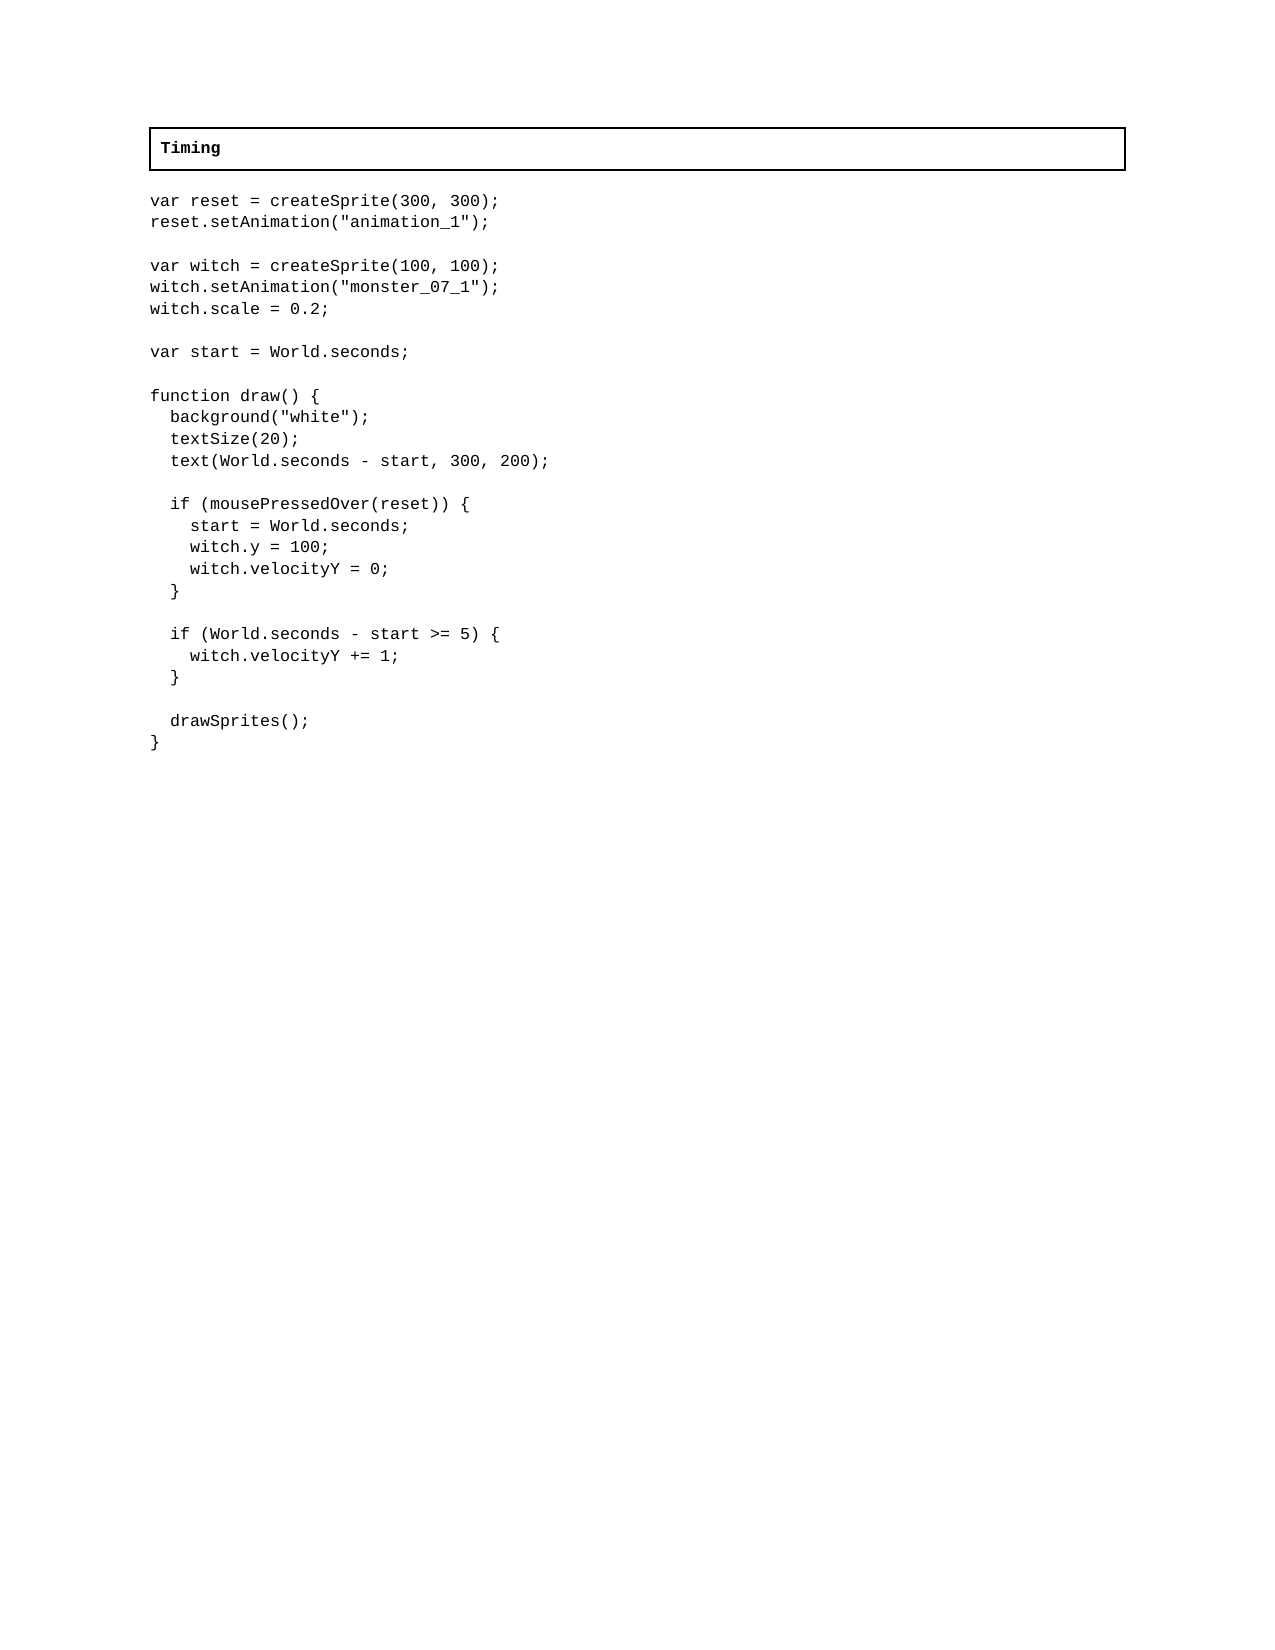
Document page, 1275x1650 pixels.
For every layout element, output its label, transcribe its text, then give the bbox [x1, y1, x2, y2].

text start = World.seconds; [150, 517, 1125, 536]
text var reset = createSprite(300, 300); [150, 192, 1125, 211]
text } [150, 669, 1125, 688]
text } [150, 734, 1125, 753]
text witch.y = 100; [150, 539, 1125, 558]
text drawSprites(); [150, 712, 1125, 731]
text if (World.seconds - start >= 5) { [150, 626, 1125, 644]
text textSize(20); [150, 431, 1125, 449]
text var start = World.seconds; [150, 344, 1125, 363]
text } [150, 582, 1125, 601]
text if (mousePressedOver(reset)) { [150, 496, 1125, 514]
text witch.setAnimation("monster_07_1"); [150, 279, 1125, 298]
table_header Timing [151, 129, 1124, 168]
text var witch = createSprite(100, 100); [150, 257, 1125, 276]
text reset.setAnimation("animation_1"); [150, 214, 1125, 233]
text background("white"); [150, 409, 1125, 428]
text function draw() { [150, 387, 1125, 406]
text witch.velocityY = 0; [150, 561, 1125, 579]
text witch.velocityY += 1; [150, 647, 1125, 666]
text witch.scale = 0.2; [150, 301, 1125, 319]
text text(World.seconds - start, 300, 200); [150, 452, 1125, 471]
